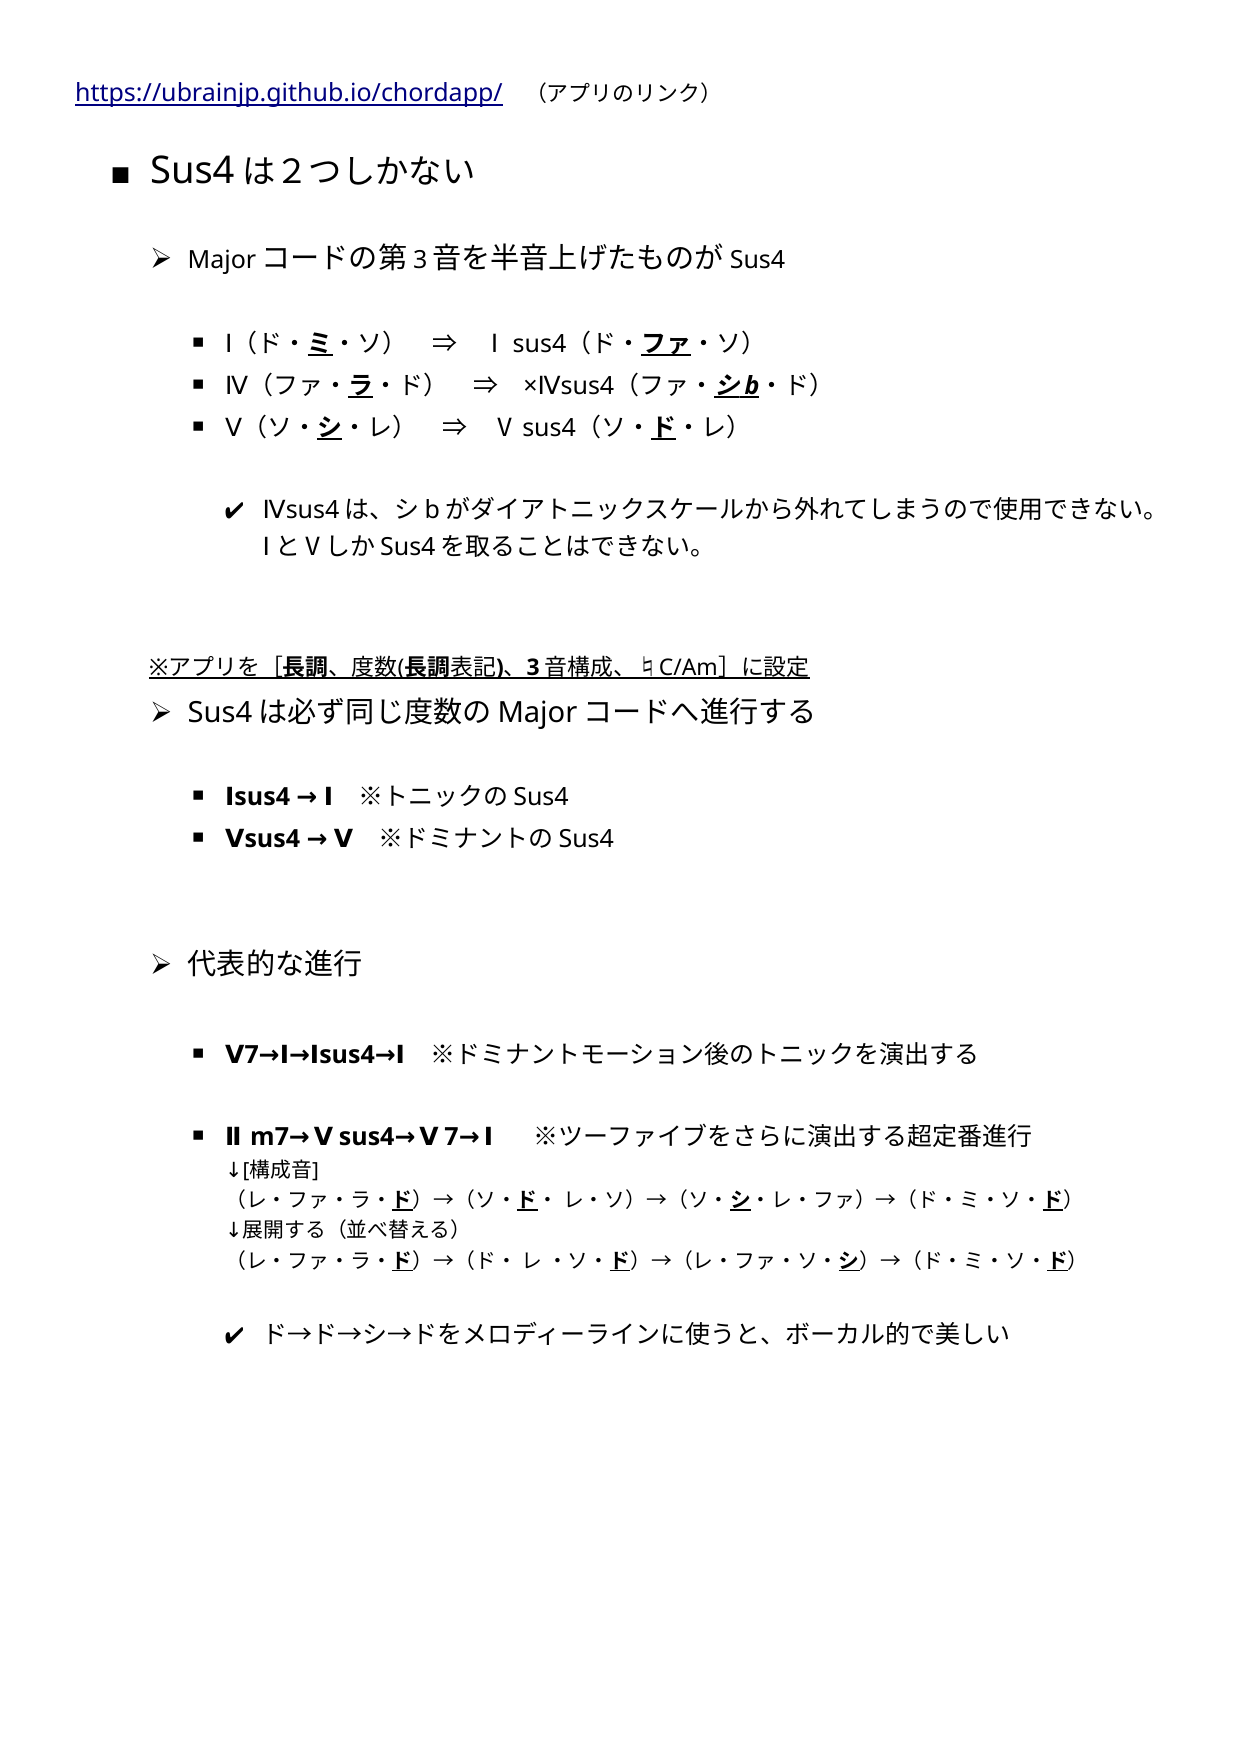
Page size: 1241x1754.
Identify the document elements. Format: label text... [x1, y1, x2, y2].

list 代表的な進行 [150, 941, 1165, 983]
text https://ubrainjp.github.io/chordapp/ （アプリのリンク） [75, 75, 1165, 109]
list Sus4は２つしかない [112, 143, 1165, 195]
list Ⅳsus4は、シbがダイアトニックスケールから外れてしまうので使用できない。 ⅠとⅤしかSus4を取ることはできない。 [225, 490, 1165, 562]
list Majorコードの第3音を半音上げたものがSus4 [150, 235, 1165, 277]
list ド→ド→シ→ドをメロディーラインに使うと、ボーカル的で美しい [225, 1314, 1165, 1350]
list Ⅴ（ソ・シ・レ） ⇒ Ⅴsus4（ソ・ド・レ） [187, 407, 1165, 444]
list Ⅰ（ド・ミ・ソ） ⇒ Ⅰsus4（ド・ファ・ソ） [187, 323, 1165, 359]
list Ⅳ（ファ・ラ・ド） ⇒ ×Ⅳsus4（ファ・シb・ド） [187, 365, 1165, 402]
list Ⅴ7→Ⅰ→Ⅰsus4→Ⅰ ※ドミナントモーション後のトニックを演出する [187, 1035, 1165, 1071]
text ※アプリを［長調、度数(長調表記)、3音構成、♮C/Am］に設定 [75, 648, 1165, 682]
list Sus4は必ず同じ度数のMajorコードへ進行する [150, 688, 1165, 731]
list Ⅱm7→Ⅴsus4→Ⅴ7→Ⅰ ※ツーファイブをさらに演出する超定番進行 ↓[構成音] （レ・ファ・ラ・ド）→（ソ・ド・ レ・ソ）→（ソ・シ・レ・ファ）→（ド・ミ・ソ・ド） ↓展開する（並べ替える） （レ・ファ・ラ・ド）→（ド・ レ ・ソ・ド）→（レ・ファ・ソ・シ）→（ド・ミ・ソ・ド） [187, 1117, 1165, 1308]
list Ⅴsus4 → Ⅴ ※ドミナントのSus4 [187, 819, 1165, 855]
list Ⅰsus4 → Ⅰ ※トニックのSus4 [187, 776, 1165, 813]
